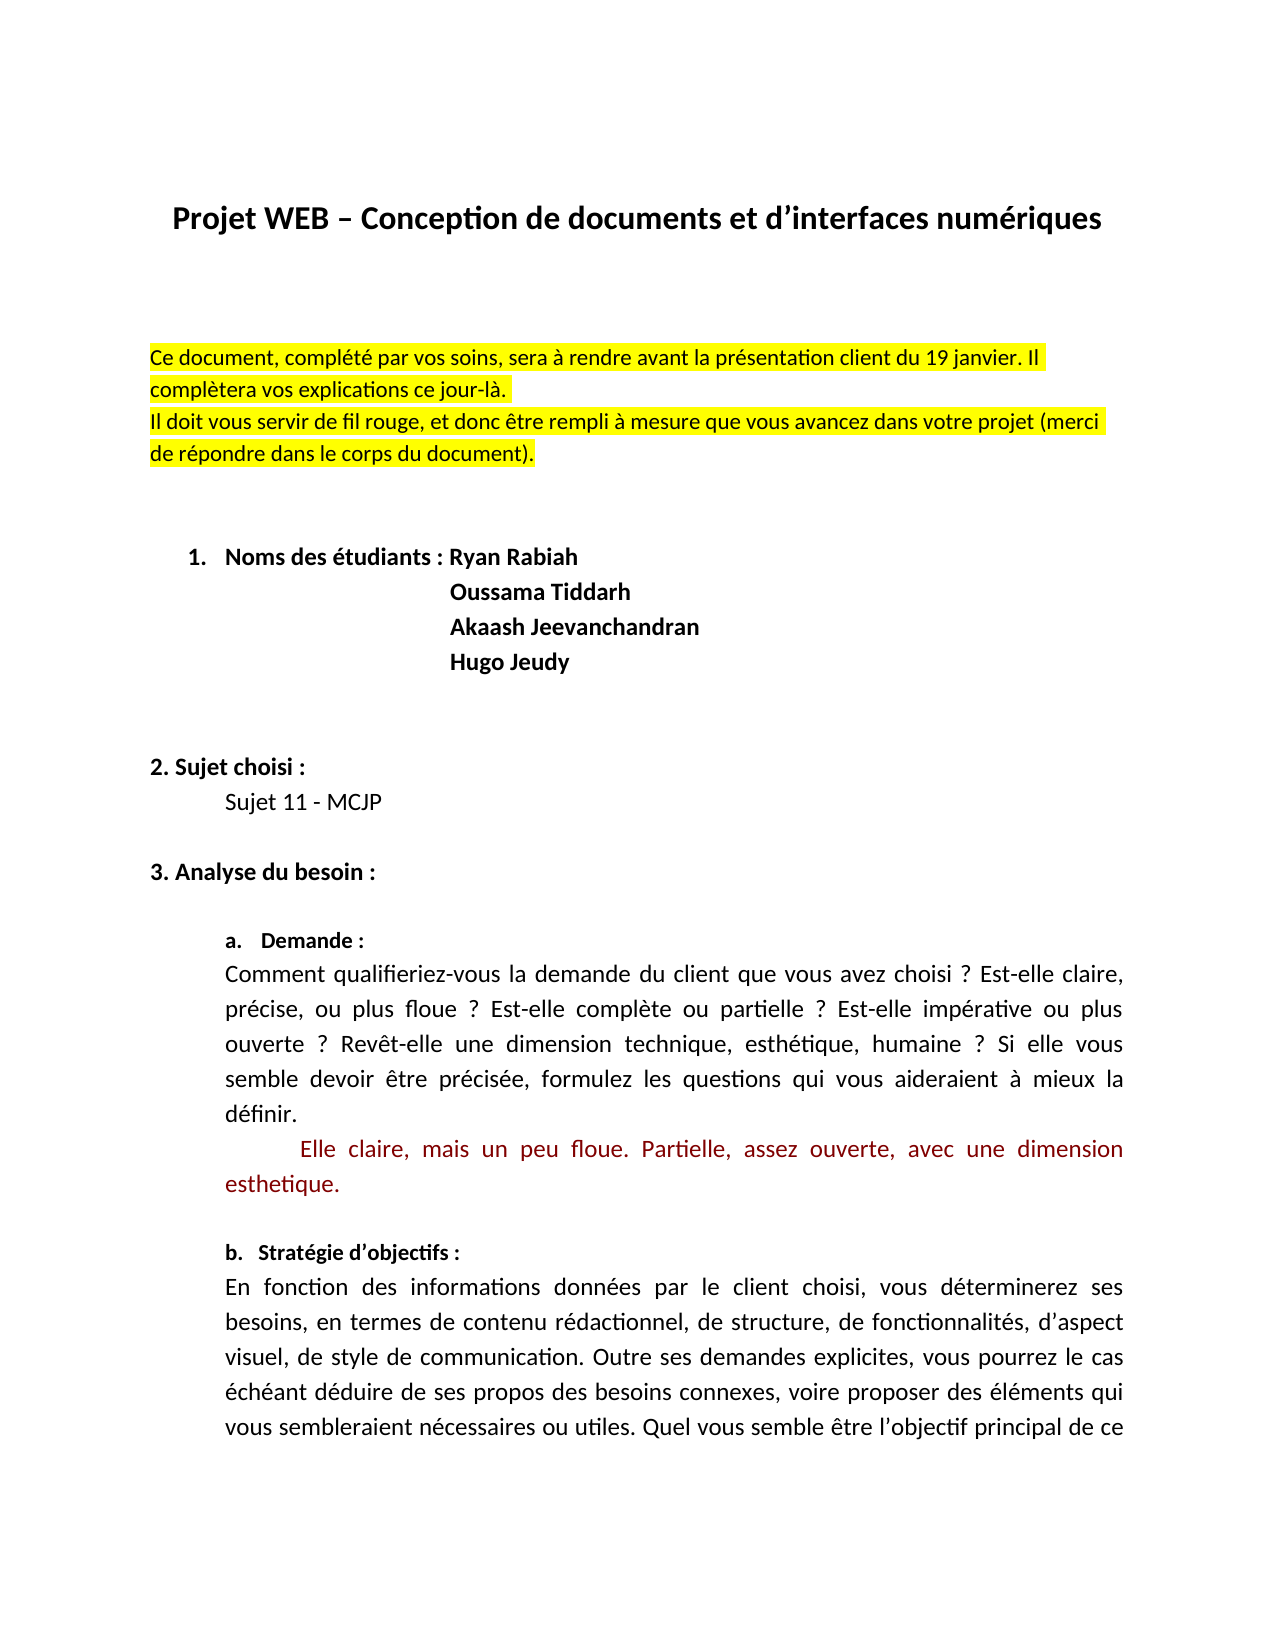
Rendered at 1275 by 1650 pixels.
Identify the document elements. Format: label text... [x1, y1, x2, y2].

text Il doit vous servir de fil rouge, et donc être rempli à mesure que vous avancez dans votre projet (merci de répondre dans le corps du document). [150, 407, 1125, 467]
text 3. Analyse du besoin : [150, 856, 1125, 887]
text b. Stratégie d’objectifs : [225, 1238, 1125, 1267]
text Elle claire, mais un peu floue. Partielle, assez ouverte, avec une dimension esthetique. [225, 1133, 1125, 1199]
text Oussama Tiddarh [150, 576, 1125, 607]
text Projet WEB – Conception de documents et d’interfaces numériques [150, 197, 1125, 237]
text a. Demande : [225, 926, 1125, 954]
text 2. Sujet choisi : [150, 751, 1125, 782]
text Ce document, complété par vos soins, sera à rendre avant la présentation client du 19 janvier. Il complètera vos explications ce jour-là. [150, 343, 1125, 403]
text Akaash Jeevanchandran [150, 611, 1125, 642]
text Sujet 11 - MCJP [150, 786, 1125, 817]
list Noms des étudiants : Ryan Rabiah [187, 541, 1125, 572]
text Comment qualifieriez-vous la demande du client que vous avez choisi ? Est-elle claire, précise, ou plus floue ? Est-elle complète ou partielle ? Est-elle impérative ou plus ouverte ? Revêt-elle une dimension technique, esthétique, humaine ? Si elle vous semble devoir être précisée, formulez les questions qui vous aideraient à mieux la définir. [225, 958, 1125, 1129]
text En fonction des informations données par le client choisi, vous déterminerez ses besoins, en termes de contenu rédactionnel, de structure, de fonctionnalités, d’aspect visuel, de style de communication. Outre ses demandes explicites, vous pourrez le cas échéant déduire de ses propos des besoins connexes, voire proposer des éléments qui vous sembleraient nécessaires ou utiles. Quel vous semble être l’objectif principal de ce [225, 1271, 1125, 1441]
text Hugo Jeudy [150, 646, 1125, 677]
